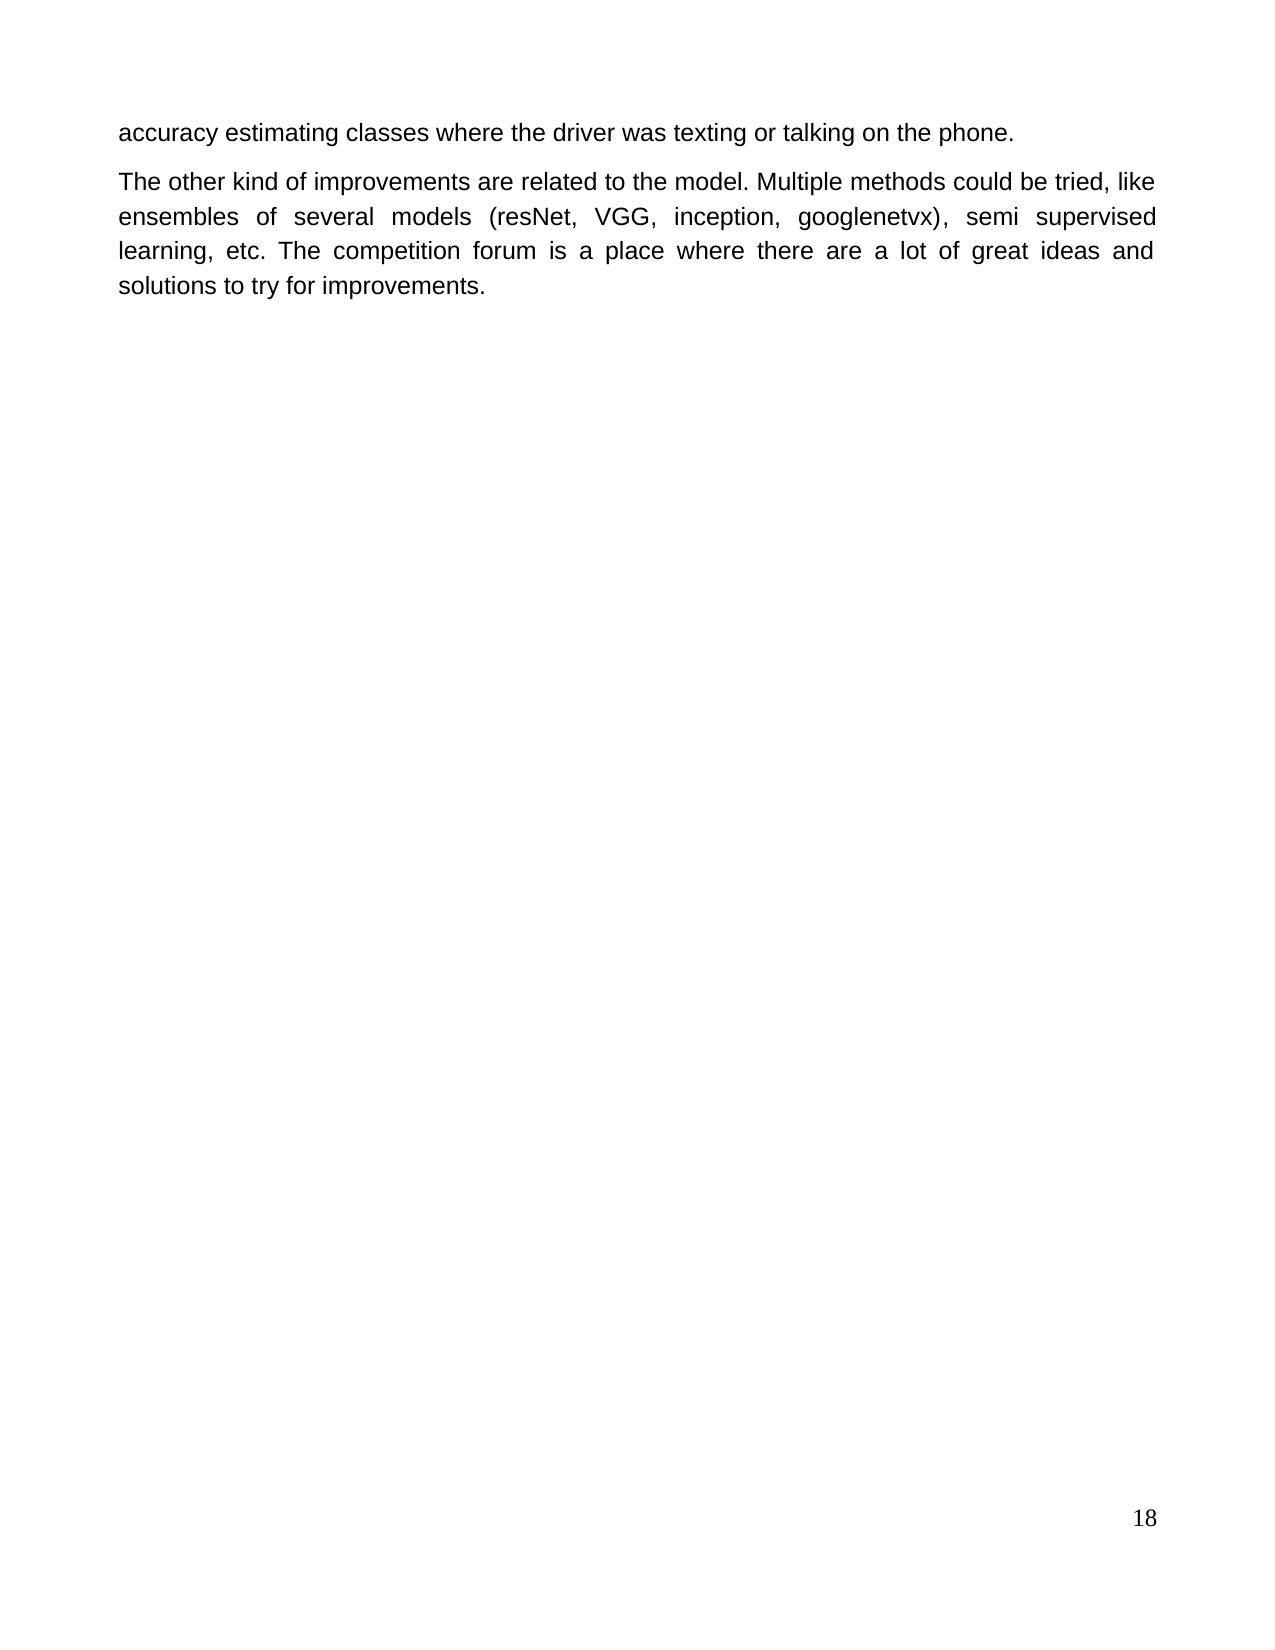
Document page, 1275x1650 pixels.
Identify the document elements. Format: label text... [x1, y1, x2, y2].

text The other kind of improvements are related to the model. Multiple methods could be tried, like ensembles of several models (resNet, VGG, inception, googlenetvx), semi supervised learning, etc. The competition forum is a place where there are a lot of great ideas and solutions to try for improvements. [118, 167, 1157, 299]
text accuracy estimating classes where the driver was texting or talking on the phone. [118, 118, 1157, 147]
